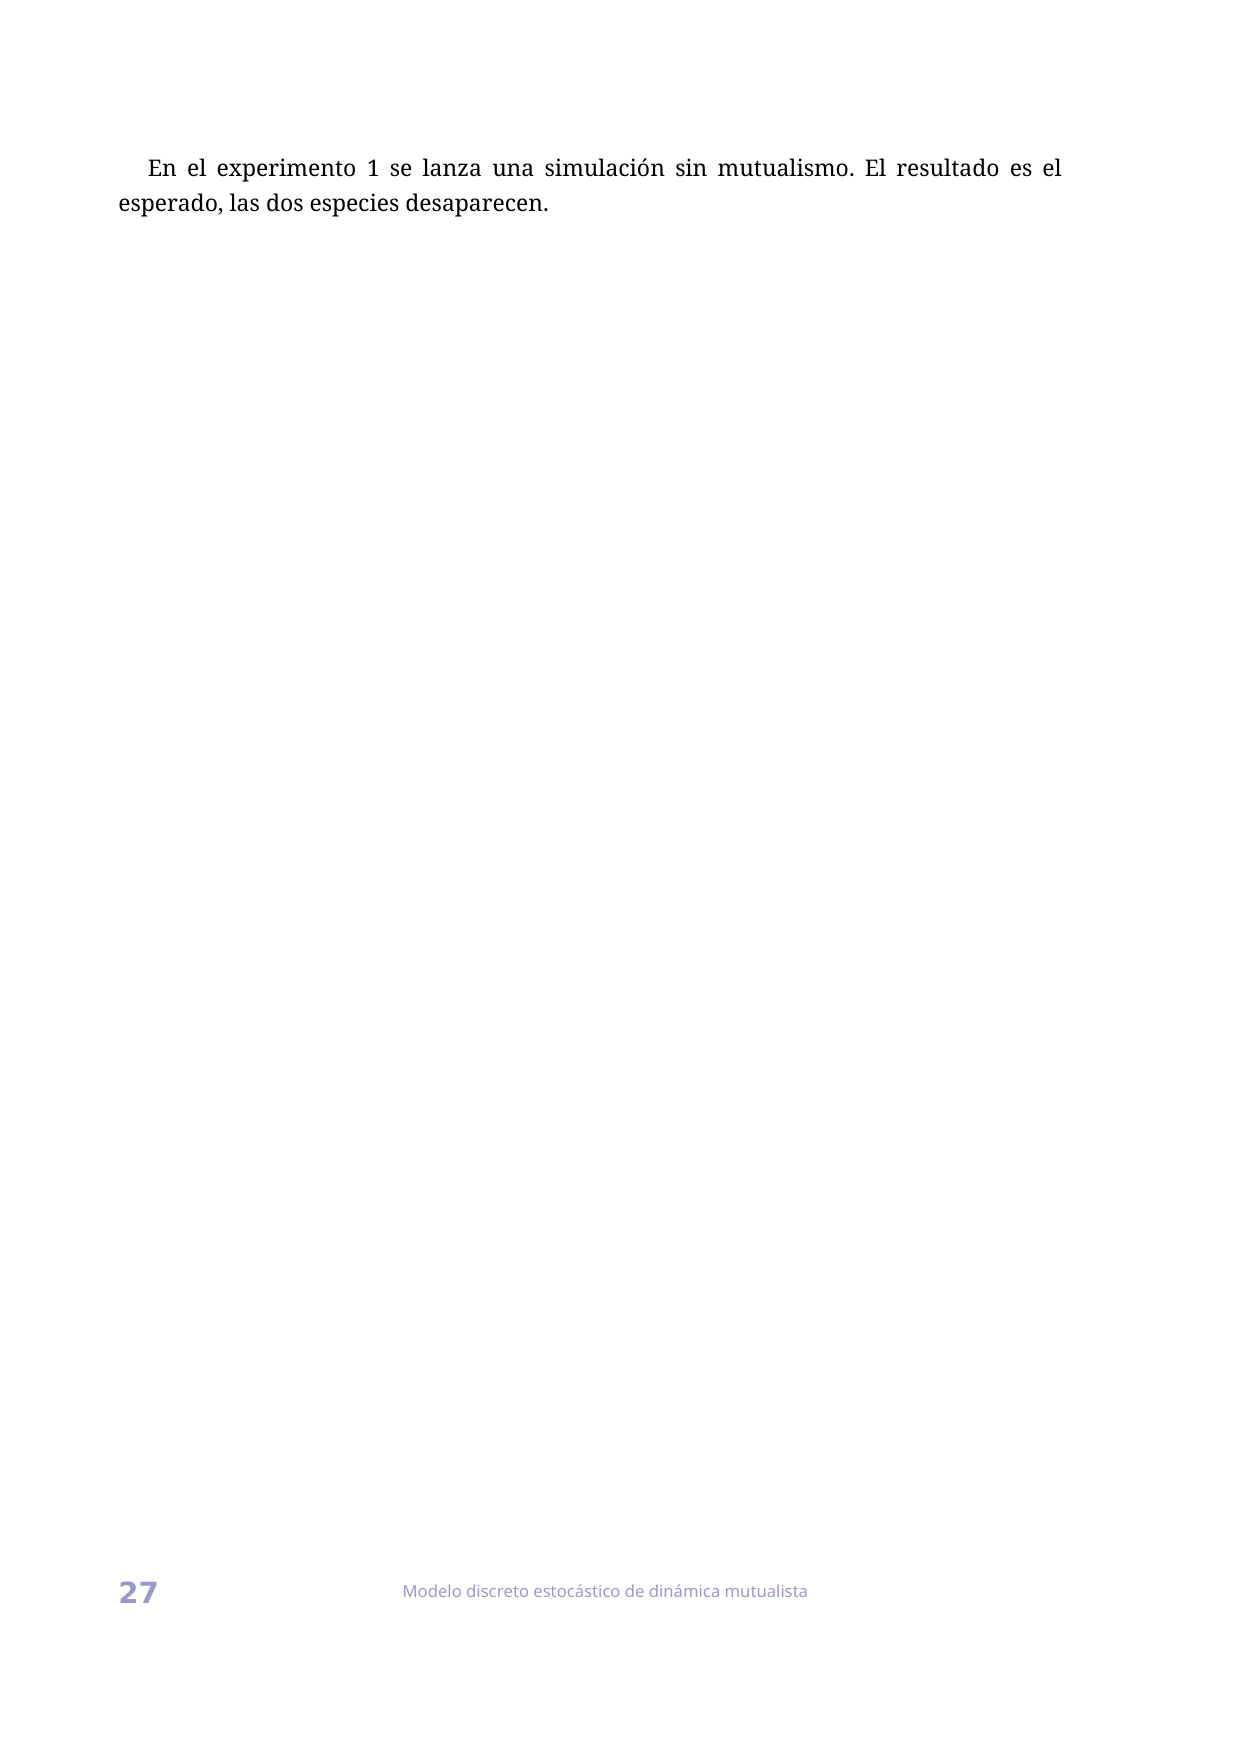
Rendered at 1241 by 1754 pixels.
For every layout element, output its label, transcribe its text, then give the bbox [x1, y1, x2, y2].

text En el experimento 1 se lanza una simulación sin mutualismo. El resultado es el esperado, las dos especies desaparecen. [118, 148, 1063, 218]
